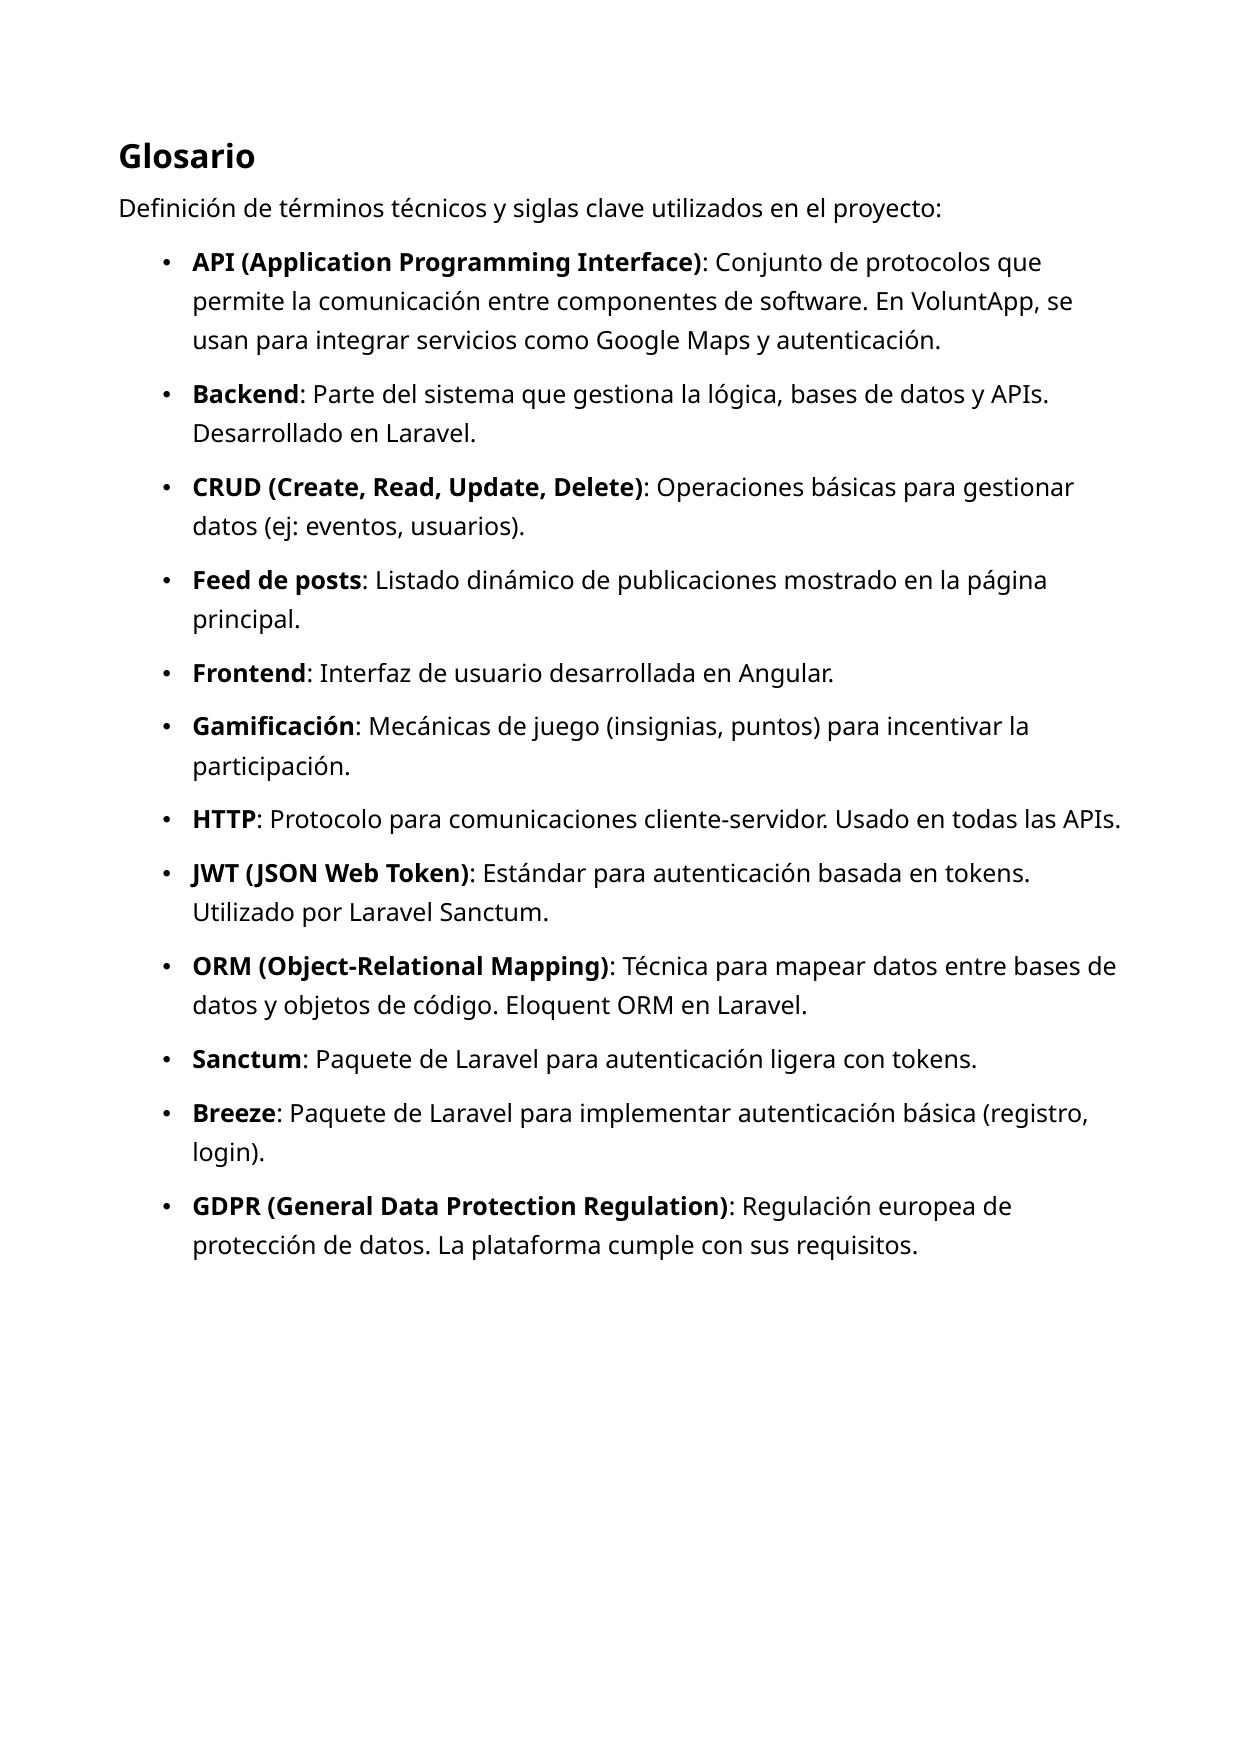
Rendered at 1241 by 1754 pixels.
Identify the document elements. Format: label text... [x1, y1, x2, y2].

list Sanctum: Paquete de Laravel para autenticación ligera con tokens. [162, 1041, 1122, 1076]
text Definición de términos técnicos y siglas clave utilizados en el proyecto: [118, 191, 1122, 225]
list JWT (JSON Web Token): Estándar para autenticación basada en tokens. Utilizado por Laravel Sanctum. [162, 856, 1122, 929]
list API (Application Programming Interface): Conjunto de protocolos que permite la comunicación entre componentes de software. En VoluntApp, se usan para integrar servicios como Google Maps y autenticación. [162, 244, 1122, 357]
list Breeze: Paquete de Laravel para implementar autenticación básica (registro, login). [162, 1095, 1122, 1168]
list Backend: Parte del sistema que gestiona la lógica, bases de datos y APIs. Desarrollado en Laravel. [162, 376, 1122, 450]
list Gamificación: Mecánicas de juego (insignias, puntos) para incentivar la participación. [162, 709, 1122, 782]
list ORM (Object-Relational Mapping): Técnica para mapear datos entre bases de datos y objetos de código. Eloquent ORM en Laravel. [162, 948, 1122, 1022]
list HTTP: Protocolo para comunicaciones cliente-servidor. Usado en todas las APIs. [162, 802, 1122, 836]
list CRUD (Create, Read, Update, Delete): Operaciones básicas para gestionar datos (ej: eventos, usuarios). [162, 469, 1122, 543]
list Frontend: Interfaz de usuario desarrollada en Angular. [162, 655, 1122, 689]
subtitle Glosario [118, 133, 1122, 178]
list Feed de posts: Listado dinámico de publicaciones mostrado en la página principal. [162, 562, 1122, 636]
list GDPR (General Data Protection Regulation): Regulación europea de protección de datos. La plataforma cumple con sus requisitos. [162, 1188, 1122, 1261]
